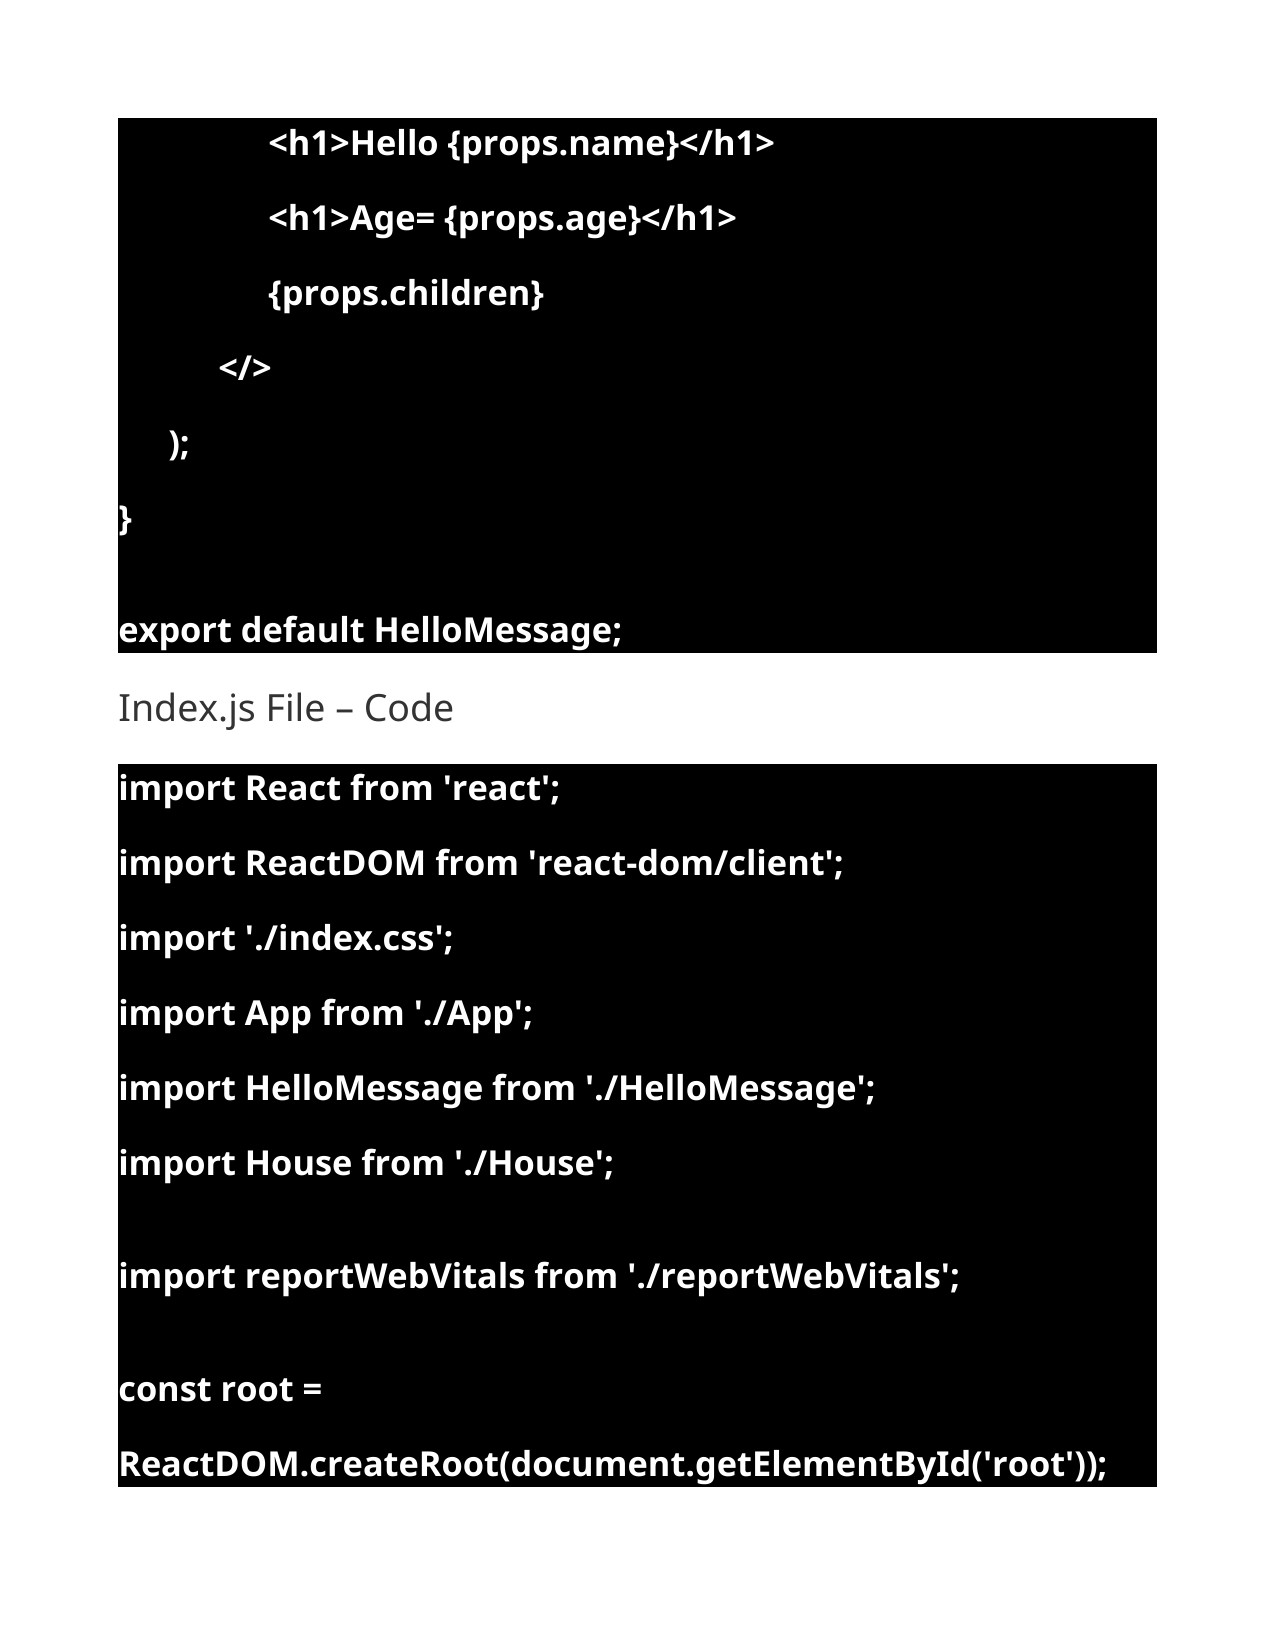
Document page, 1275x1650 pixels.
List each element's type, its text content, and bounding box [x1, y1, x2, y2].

text import ReactDOM from 'react-dom/client'; [118, 839, 1157, 886]
text import App from './App'; [118, 989, 1157, 1036]
text import './index.css'; [118, 914, 1157, 961]
text <h1>Hello {props.name}</h1> [118, 118, 1157, 165]
text import House from './House'; [118, 1139, 1157, 1186]
text {props.children} [118, 268, 1157, 315]
text } [118, 493, 1157, 540]
text export default HelloMessage; [118, 606, 1157, 653]
text const root = ReactDOM.createRoot(document.getElementById('root')); [118, 1365, 1157, 1487]
subtitle Index.js File – Code [118, 681, 1157, 732]
text import HelloMessage from './HelloMessage'; [118, 1064, 1157, 1111]
text </> [118, 343, 1157, 390]
text <h1>Age= {props.age}</h1> [118, 193, 1157, 240]
text import reportWebVitals from './reportWebVitals'; [118, 1252, 1157, 1299]
text ); [118, 418, 1157, 465]
text import React from 'react'; [118, 764, 1157, 811]
